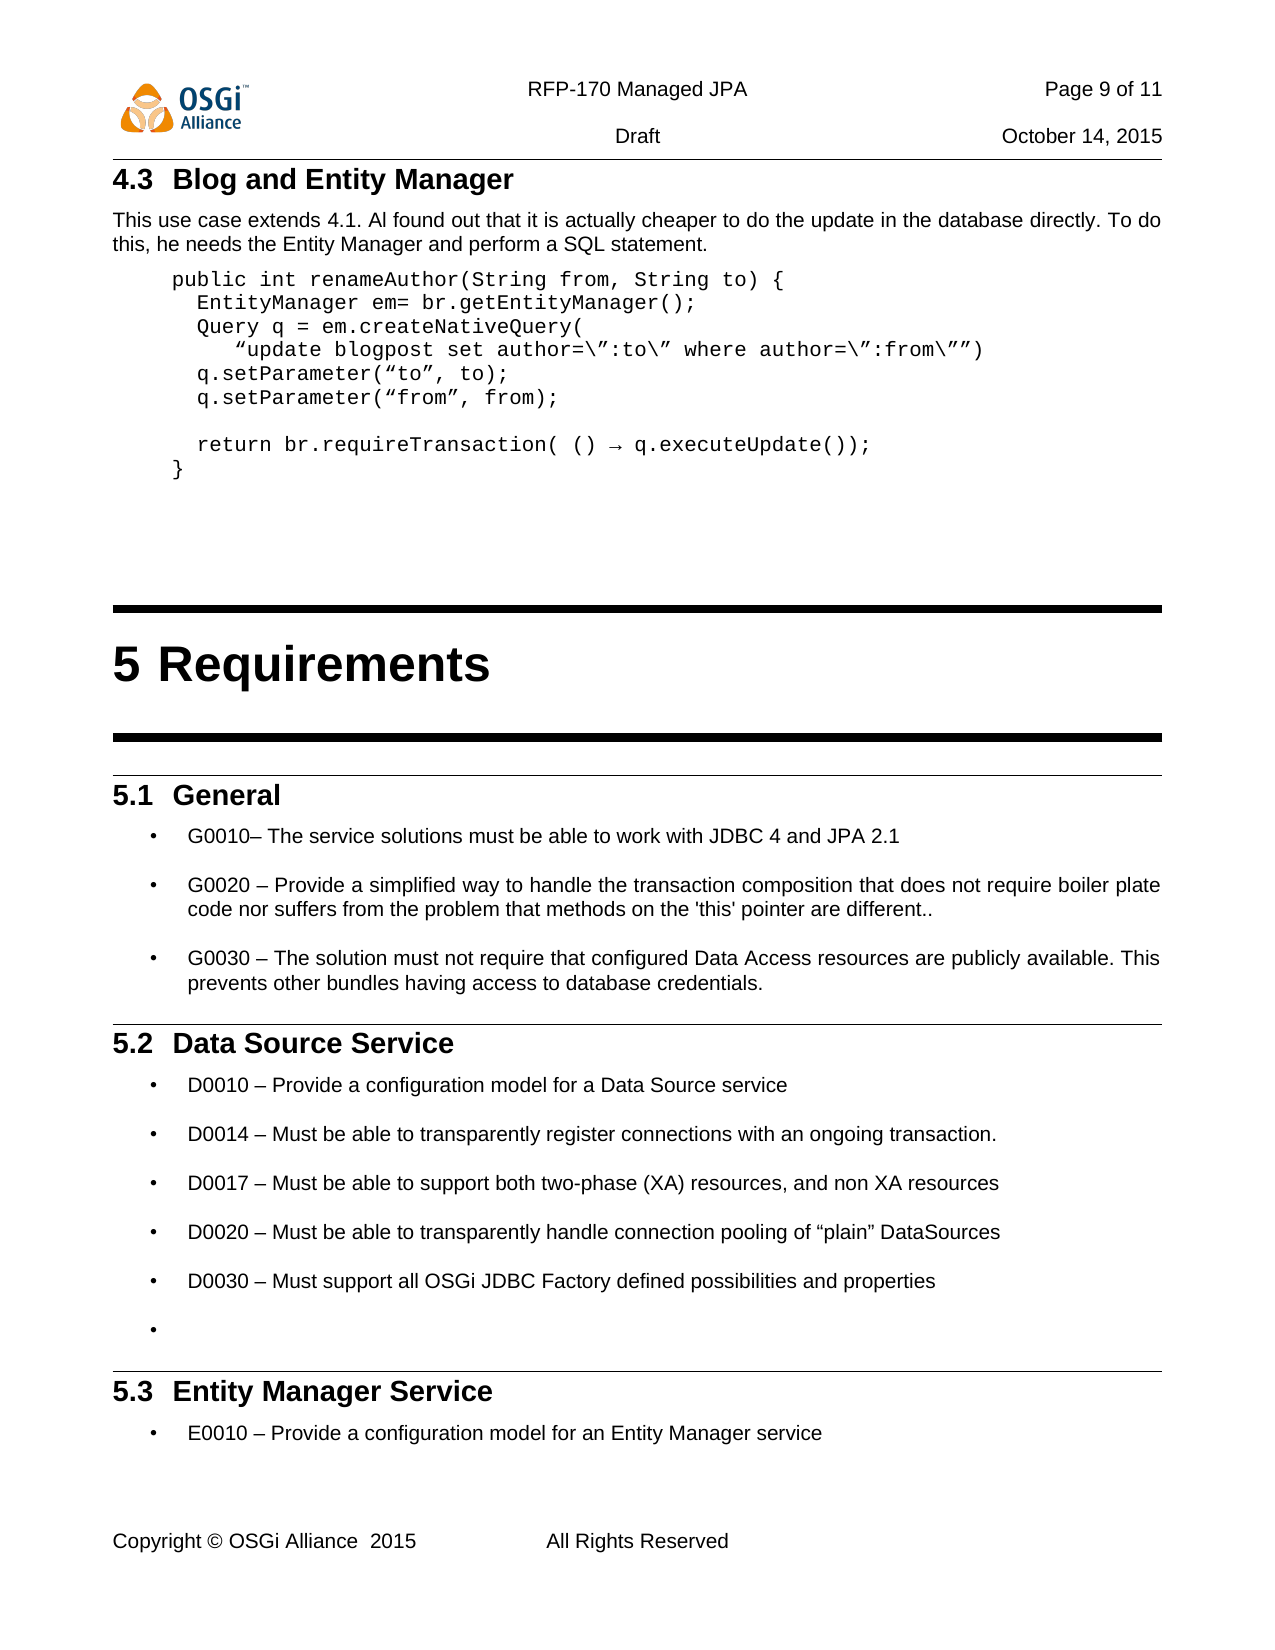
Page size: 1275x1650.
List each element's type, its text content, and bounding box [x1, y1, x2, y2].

list G0010– The service solutions must be able to work with JDBC 4 and JPA 2.1 [150, 824, 1162, 848]
list D0010 – Provide a configuration model for a Data Source service [150, 1073, 1162, 1097]
subtitle Data Source Service [112, 1025, 1162, 1060]
text “update blogpost set author=\”:to\” where author=\”:from\””) [172, 339, 1162, 363]
list G0020 – Provide a simplified way to handle the transaction composition that does not require boiler plate code nor suffers from the problem that methods on the 'this' pointer are different.. [150, 873, 1162, 921]
text This use case extends 4.1. Al found out that it is actually cheaper to do the update in the database directly. To do this, he needs the Entity Manager and perform a SQL statement. [112, 208, 1162, 256]
list D0017 – Must be able to support both two-phase (XA) resources, and non XA resources [150, 1171, 1162, 1195]
subtitle Requirements [112, 606, 1162, 742]
list E0010 – Provide a configuration model for an Entity Manager service [150, 1420, 1162, 1444]
text EntityManager em= br.getEntityManager(); [172, 292, 1162, 316]
list G0030 – The solution must not require that configured Data Access resources are publicly available. This prevents other bundles having access to database credentials. [150, 946, 1162, 994]
text Query q = em.createNativeQuery( [172, 316, 1162, 339]
text public int renameAuthor(String from, String to) { [172, 268, 1162, 292]
list D0030 – Must support all OSGi JDBC Factory defined possibilities and properties [150, 1269, 1162, 1293]
text q.setParameter(“to”, to); [172, 363, 1162, 387]
text return br.requireTransaction( () → q.executeUpdate()); [172, 434, 1162, 458]
subtitle Entity Manager Service [112, 1372, 1162, 1408]
list D0020 – Must be able to transparently handle connection pooling of “plain” DataSources [150, 1220, 1162, 1244]
list D0014 – Must be able to transparently register connections with an ongoing transaction. [150, 1122, 1162, 1146]
subtitle General [112, 776, 1162, 812]
text q.setParameter(“from”, from); [172, 387, 1162, 410]
picture [113, 76, 257, 140]
text } [172, 458, 1162, 481]
subtitle Blog and Entity Manager [112, 160, 1162, 196]
